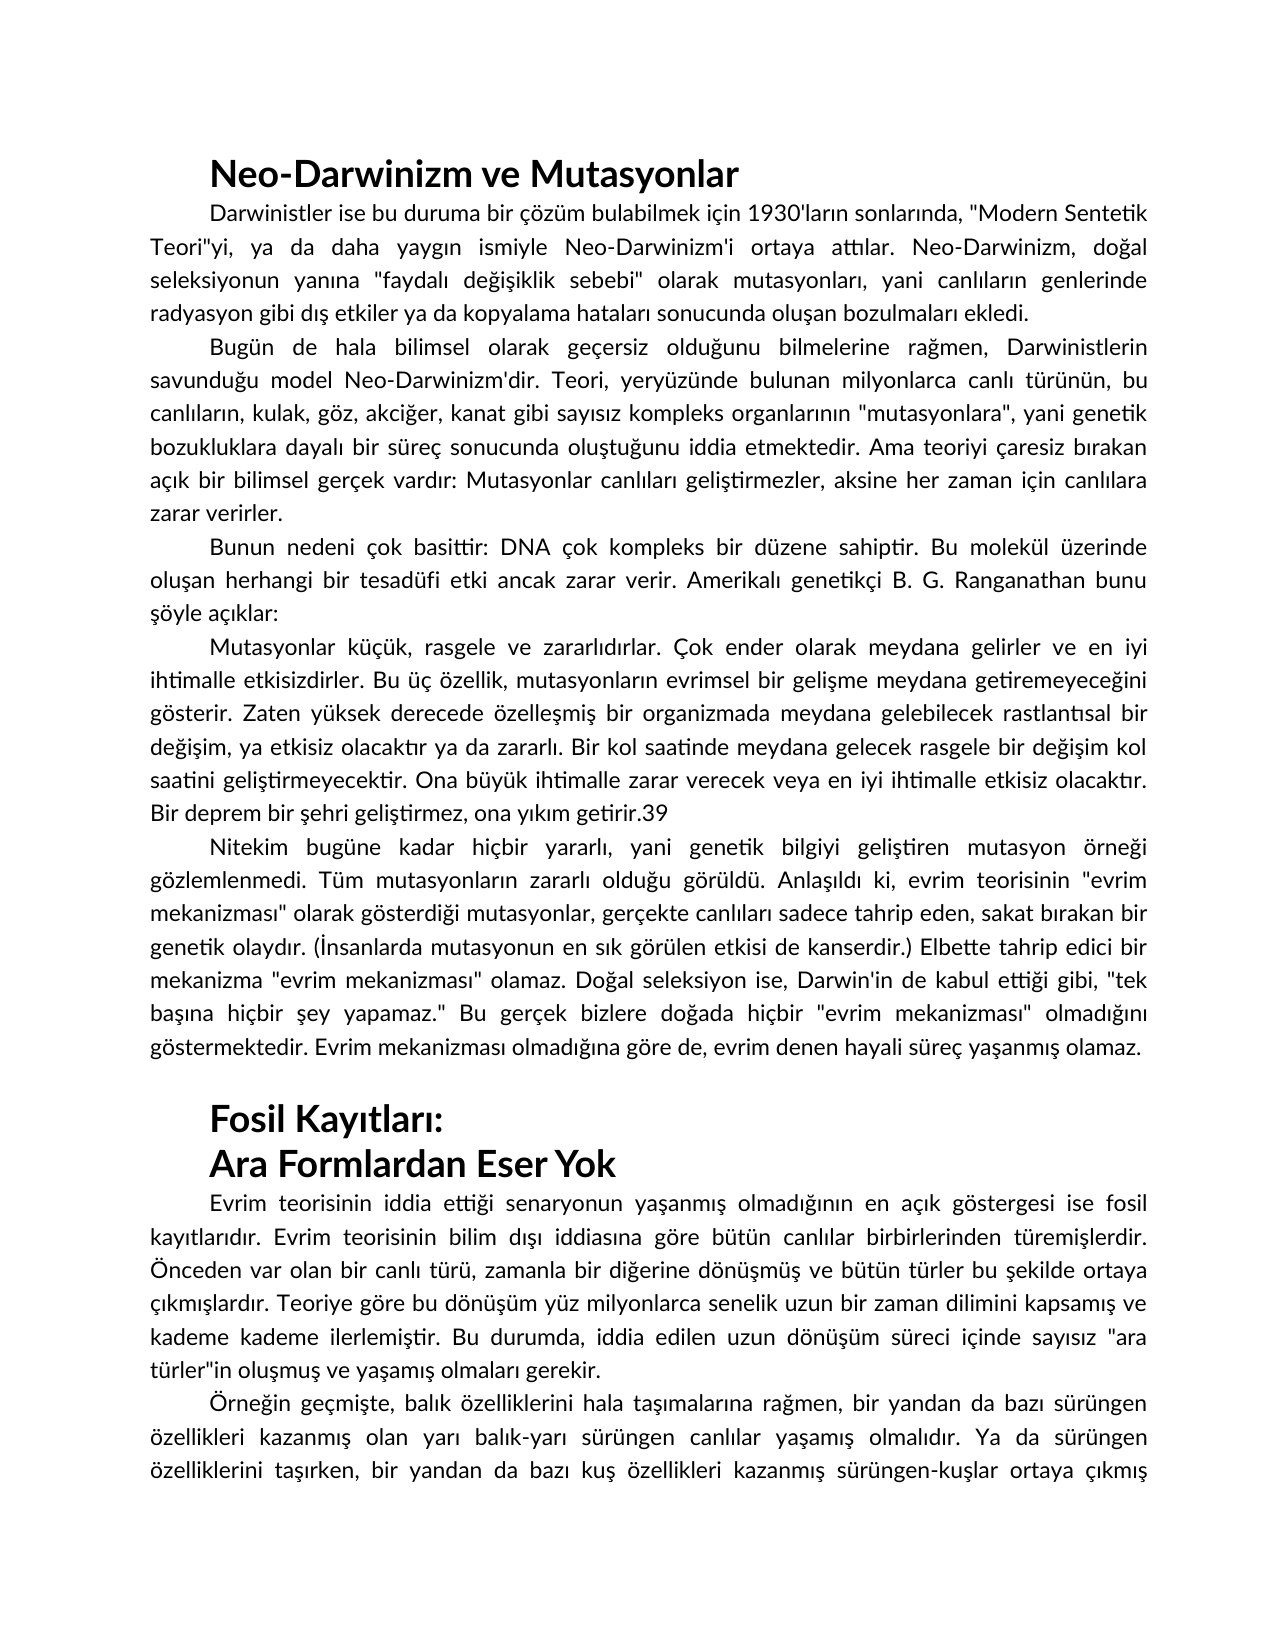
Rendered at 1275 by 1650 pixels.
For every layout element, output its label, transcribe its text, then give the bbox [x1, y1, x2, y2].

text Darwinistler ise bu duruma bir çözüm bulabilmek için 1930'ların sonlarında, "Modern Sentetik Teori"yi, ya da daha yaygın ismiyle Neo-Darwinizm'i ortaya attılar. Neo-Darwinizm, doğal seleksiyonun yanına "faydalı değişiklik sebebi" olarak mutasyonları, yani canlıların genlerinde radyasyon gibi dış etkiler ya da kopyalama hataları sonucunda oluşan bozulmaları ekledi. [150, 195, 1149, 328]
subtitle Ara Formlardan Eser Yok [150, 1140, 1149, 1185]
text Mutasyonlar küçük, rasgele ve zararlıdırlar. Çok ender olarak meydana gelirler ve en iyi ihtimalle etkisizdirler. Bu üç özellik, mutasyonların evrimsel bir gelişme meydana getiremeyeceğini gösterir. Zaten yüksek derecede özelleşmiş bir organizmada meydana gelebilecek rastlantısal bir değişim, ya etkisiz olacaktır ya da zararlı. Bir kol saatinde meydana gelecek rasgele bir değişim kol saatini geliştirmeyecektir. Ona büyük ihtimalle zarar verecek veya en iyi ihtimalle etkisiz olacaktır. Bir deprem bir şehri geliştirmez, ona yıkım getirir.39 [150, 628, 1149, 828]
text Örneğin geçmişte, balık özelliklerini hala taşımalarına rağmen, bir yandan da bazı sürüngen özellikleri kazanmış olan yarı balık-yarı sürüngen canlılar yaşamış olmalıdır. Ya da sürüngen özelliklerini taşırken, bir yandan da bazı kuş özellikleri kazanmış sürüngen-kuşlar ortaya çıkmış [150, 1385, 1149, 1485]
text Nitekim bugüne kadar hiçbir yararlı, yani genetik bilgiyi geliştiren mutasyon örneği gözlemlenmedi. Tüm mutasyonların zararlı olduğu görüldü. Anlaşıldı ki, evrim teorisinin "evrim mekanizması" olarak gösterdiği mutasyonlar, gerçekte canlıları sadece tahrip eden, sakat bırakan bir genetik olaydır. (İnsanlarda mutasyonun en sık görülen etkisi de kanserdir.) Elbette tahrip edici bir mekanizma "evrim mekanizması" olamaz. Doğal seleksiyon ise, Darwin'in de kabul ettiği gibi, "tek başına hiçbir şey yapamaz." Bu gerçek bizlere doğada hiçbir "evrim mekanizması" olmadığını göstermektedir. Evrim mekanizması olmadığına göre de, evrim denen hayali süreç yaşanmış olamaz. [150, 828, 1149, 1062]
subtitle Neo-Darwinizm ve Mutasyonlar [150, 150, 1149, 195]
text Bugün de hala bilimsel olarak geçersiz olduğunu bilmelerine rağmen, Darwinistlerin savunduğu model Neo-Darwinizm'dir. Teori, yeryüzünde bulunan milyonlarca canlı türünün, bu canlıların, kulak, göz, akciğer, kanat gibi sayısız kompleks organlarının "mutasyonlara", yani genetik bozukluklara dayalı bir süreç sonucunda oluştuğunu iddia etmektedir. Ama teoriyi çaresiz bırakan açık bir bilimsel gerçek vardır: Mutasyonlar canlıları geliştirmezler, aksine her zaman için canlılara zarar verirler. [150, 328, 1149, 528]
text Bunun nedeni çok basittir: DNA çok kompleks bir düzene sahiptir. Bu molekül üzerinde oluşan herhangi bir tesadüfi etki ancak zarar verir. Amerikalı genetikçi B. G. Ranganathan bunu şöyle açıklar: [150, 528, 1149, 628]
text Evrim teorisinin iddia ettiği senaryonun yaşanmış olmadığının en açık göstergesi ise fosil kayıtlarıdır. Evrim teorisinin bilim dışı iddiasına göre bütün canlılar birbirlerinden türemişlerdir. Önceden var olan bir canlı türü, zamanla bir diğerine dönüşmüş ve bütün türler bu şekilde ortaya çıkmışlardır. Teoriye göre bu dönüşüm yüz milyonlarca senelik uzun bir zaman dilimini kapsamış ve kademe kademe ilerlemiştir. Bu durumda, iddia edilen uzun dönüşüm süreci içinde sayısız "ara türler"in oluşmuş ve yaşamış olmaları gerekir. [150, 1185, 1149, 1385]
subtitle Fosil Kayıtları: [150, 1095, 1149, 1140]
